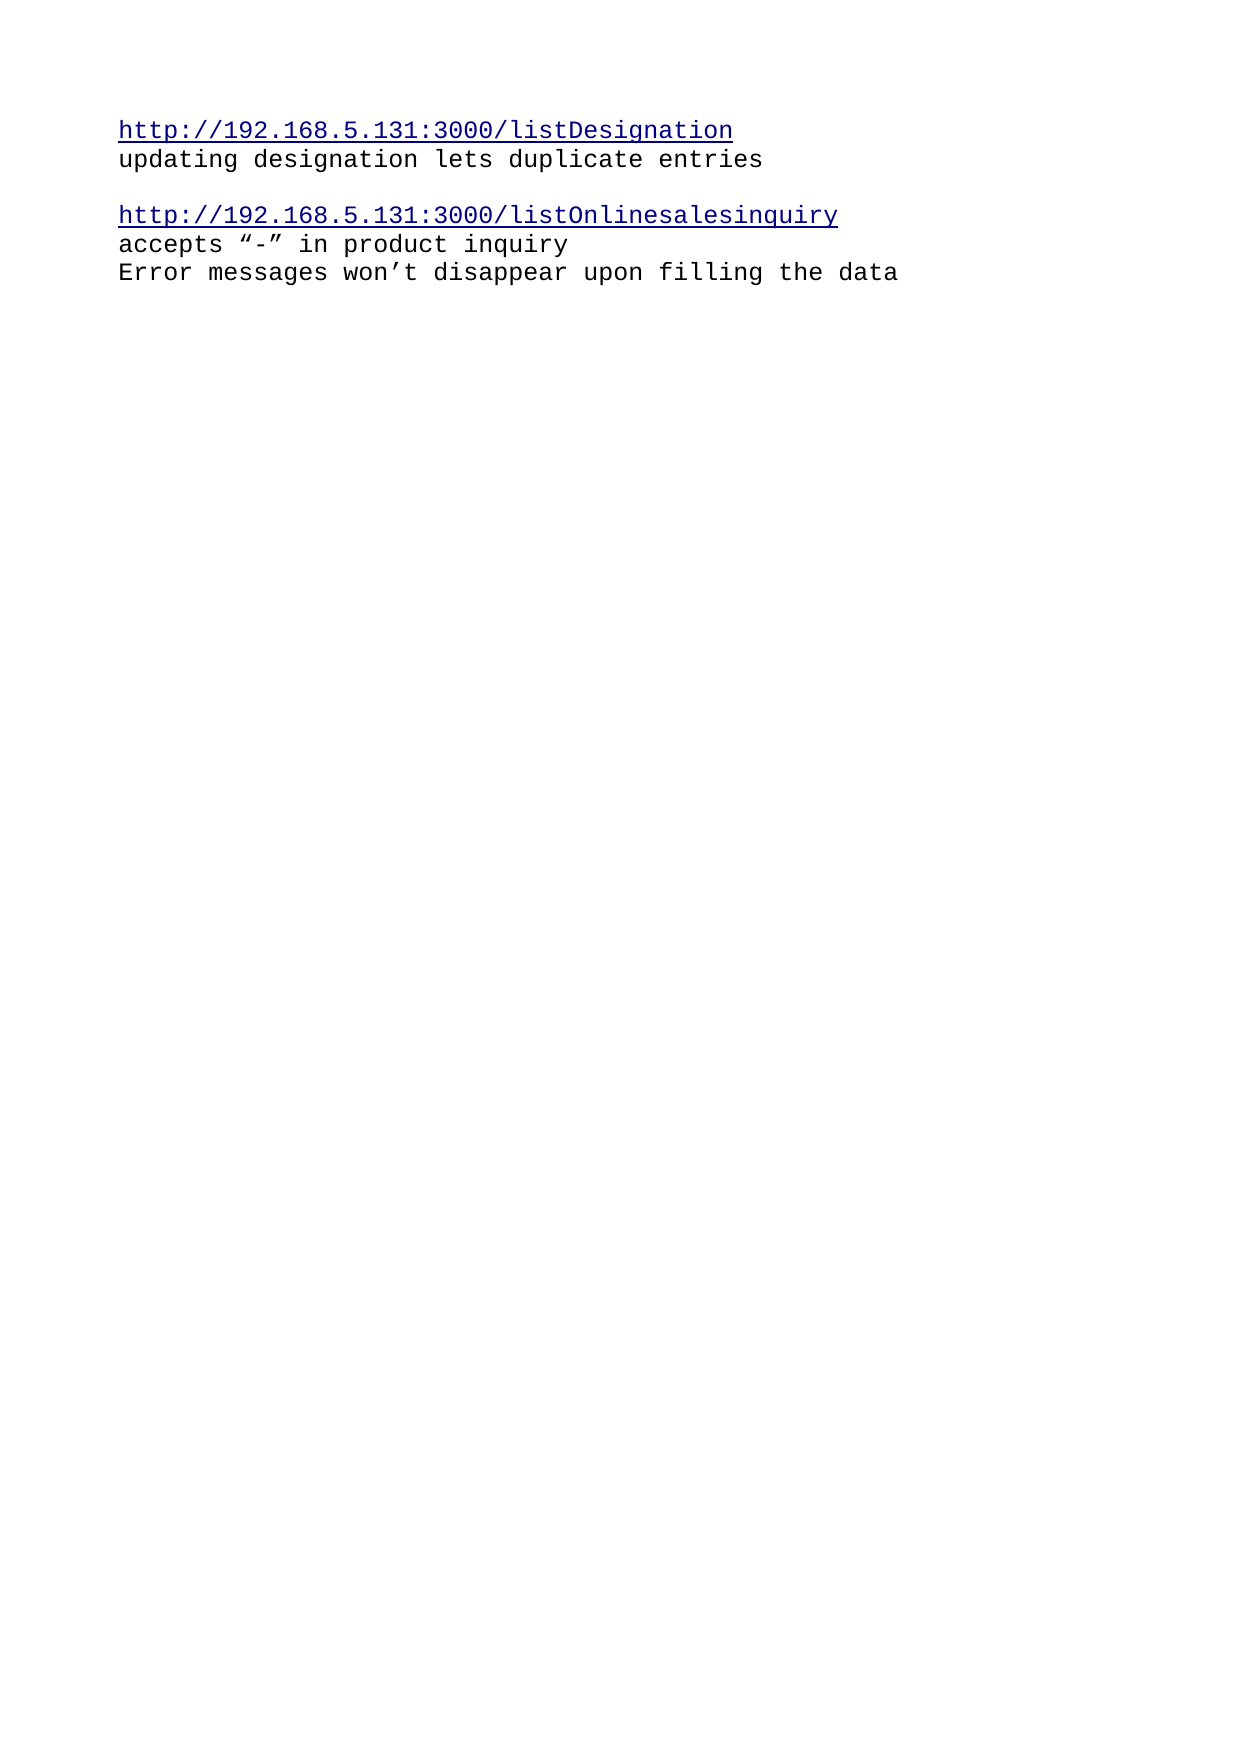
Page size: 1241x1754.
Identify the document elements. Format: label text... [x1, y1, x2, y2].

text updating designation lets duplicate entries [118, 146, 1122, 175]
text accepts “-” in product inquiry [118, 231, 1122, 260]
text Error messages won’t disappear upon filling the data [118, 260, 1122, 288]
text http://192.168.5.131:3000/listDesignation [118, 118, 1122, 146]
text http://192.168.5.131:3000/listOnlinesalesinquiry [118, 203, 1122, 231]
